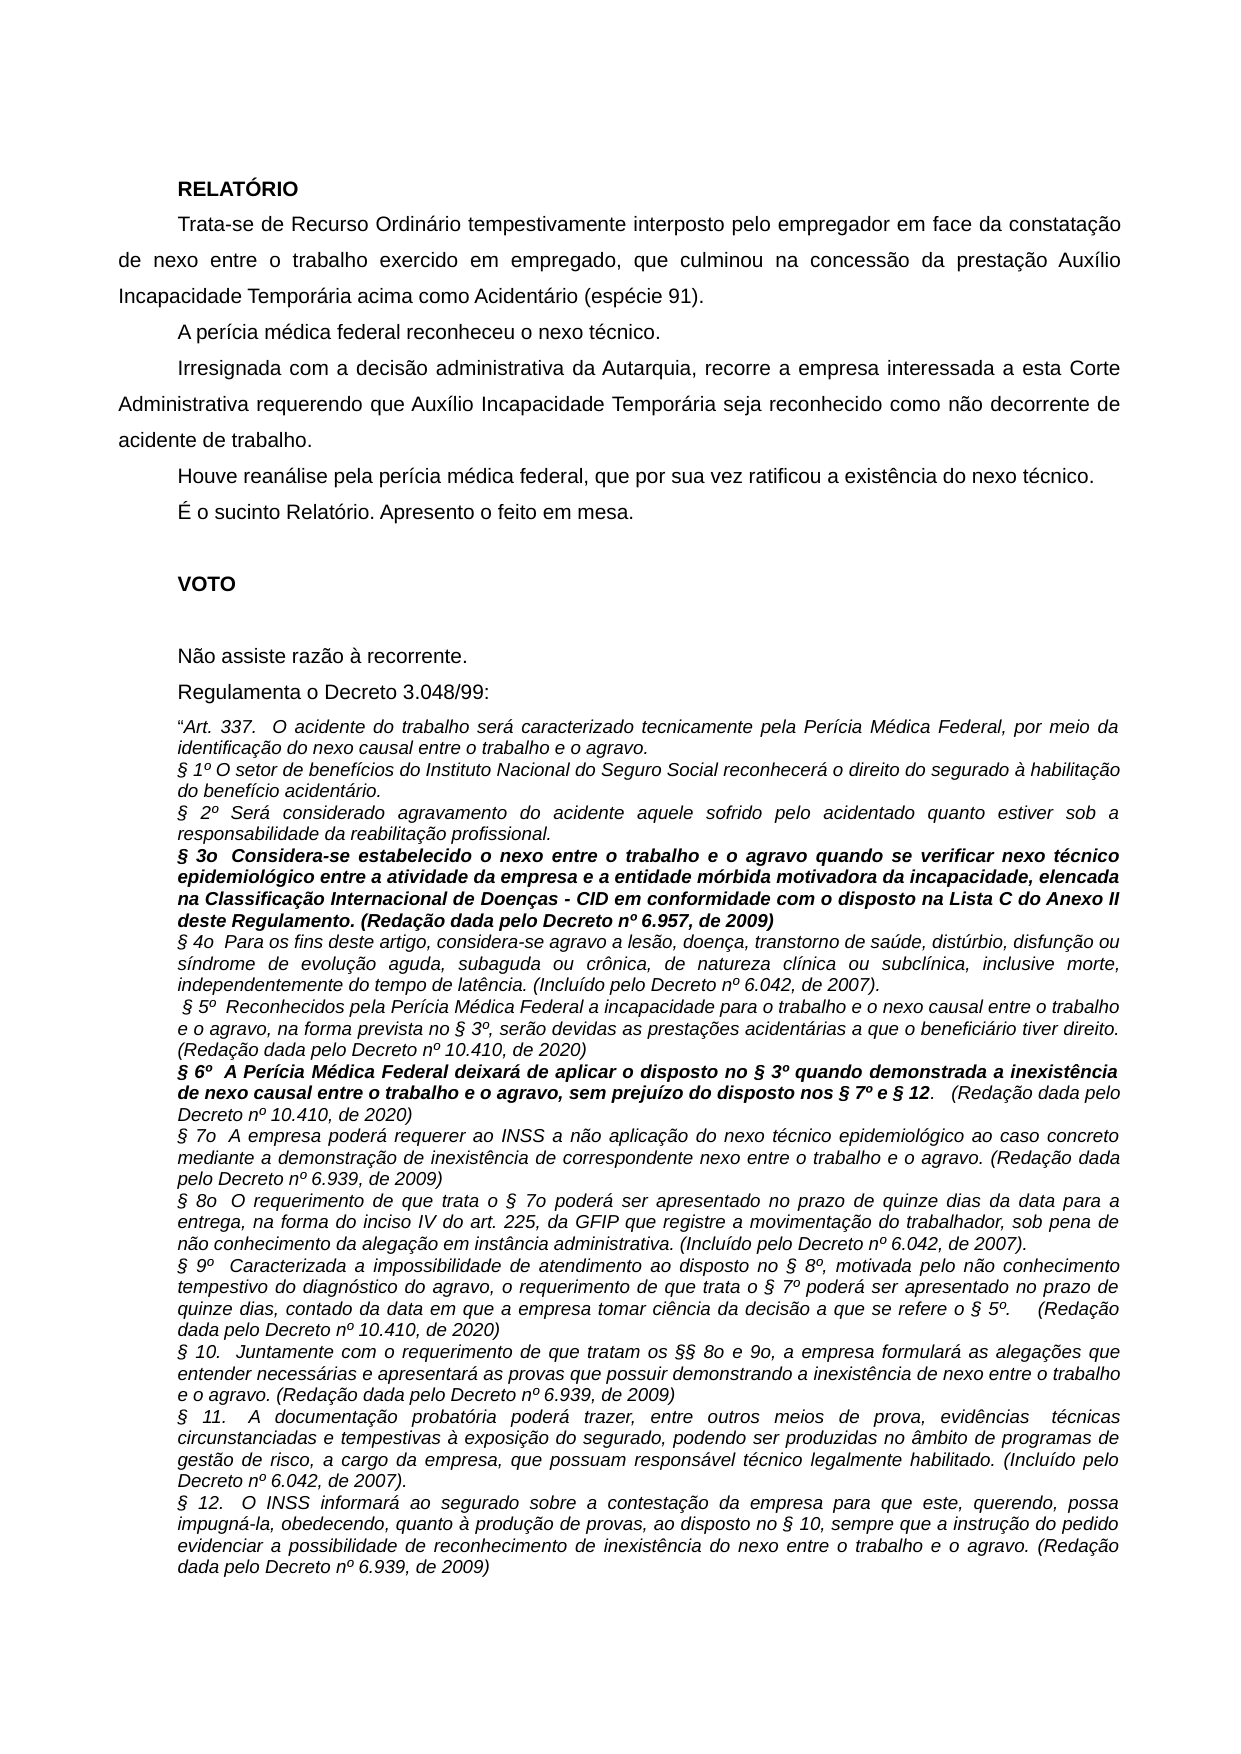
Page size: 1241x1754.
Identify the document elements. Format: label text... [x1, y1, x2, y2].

text § 1º O setor de benefícios do Instituto Nacional do Seguro Social reconhecerá o direito do segurado à habilitação do benefício acidentário. [177, 758, 1122, 802]
text Não assiste razão à recorrente. [118, 643, 1122, 667]
text § 3o Considera-se estabelecido o nexo entre o trabalho e o agravo quando se verificar nexo técnico epidemiológico entre a atividade da empresa e a entidade mórbida motivadora da incapacidade, elencada na Classificação Internacional de Doenças - CID em conformidade com o disposto na Lista C do Anexo II deste Regulamento. (Redação dada pelo Decreto nº 6.957, de 2009) [177, 845, 1122, 931]
text § 6º A Perícia Médica Federal deixará de aplicar o disposto no § 3º quando demonstrada a inexistência de nexo causal entre o trabalho e o agravo, sem prejuízo do disposto nos § 7º e § 12. (Redação dada pelo Decreto nº 10.410, de 2020) [177, 1060, 1122, 1125]
text § 2º Será considerado agravamento do acidente aquele sofrido pelo acidentado quanto estiver sob a responsabilidade da reabilitação profissional. [177, 802, 1122, 845]
text § 12. O INSS informará ao segurado sobre a contestação da empresa para que este, querendo, possa impugná-la, obedecendo, quanto à produção de provas, ao disposto no § 10, sempre que a instrução do pedido evidenciar a possibilidade de reconhecimento de inexistência do nexo entre o trabalho e o agravo. (Redação dada pelo Decreto nº 6.939, de 2009) [177, 1492, 1122, 1578]
text É o sucinto Relatório. Apresento o feito em mesa. [118, 500, 1122, 524]
text § 8o O requerimento de que trata o § 7o poderá ser apresentado no prazo de quinze dias da data para a entrega, na forma do inciso IV do art. 225, da GFIP que registre a movimentação do trabalhador, sob pena de não conhecimento da alegação em instância administrativa. (Incluído pelo Decreto nº 6.042, de 2007). [177, 1190, 1122, 1254]
text § 11. A documentação probatória poderá trazer, entre outros meios de prova, evidências técnicas circunstanciadas e tempestivas à exposição do segurado, podendo ser produzidas no âmbito de programas de gestão de risco, a cargo da empresa, que possuam responsável técnico legalmente habilitado. (Incluído pelo Decreto nº 6.042, de 2007). [177, 1405, 1122, 1492]
text Trata-se de Recurso Ordinário tempestivamente interposto pelo empregador em face da constatação de nexo entre o trabalho exercido em empregado, que culminou na concessão da prestação Auxílio Incapacidade Temporária acima como Acidentário (espécie 91). [118, 212, 1122, 308]
text A perícia médica federal reconheceu o nexo técnico. [118, 320, 1122, 344]
text § 5º Reconhecidos pela Perícia Médica Federal a incapacidade para o trabalho e o nexo causal entre o trabalho e o agravo, na forma prevista no § 3º, serão devidas as prestações acidentárias a que o beneficiário tiver direito. (Redação dada pelo Decreto nº 10.410, de 2020) [177, 996, 1122, 1060]
text RELATÓRIO [118, 176, 1122, 200]
text Irresignada com a decisão administrativa da Autarquia, recorre a empresa interessada a esta Corte Administrativa requerendo que Auxílio Incapacidade Temporária seja reconhecido como não decorrente de acidente de trabalho. [118, 356, 1122, 452]
text § 7o A empresa poderá requerer ao INSS a não aplicação do nexo técnico epidemiológico ao caso concreto mediante a demonstração de inexistência de correspondente nexo entre o trabalho e o agravo. (Redação dada pelo Decreto nº 6.939, de 2009) [177, 1125, 1122, 1190]
text Houve reanálise pela perícia médica federal, que por sua vez ratificou a existência do nexo técnico. [118, 464, 1122, 488]
text § 10. Juntamente com o requerimento de que tratam os §§ 8o e 9o, a empresa formulará as alegações que entender necessárias e apresentará as provas que possuir demonstrando a inexistência de nexo entre o trabalho e o agravo. (Redação dada pelo Decreto nº 6.939, de 2009) [177, 1341, 1122, 1405]
text § 9º Caracterizada a impossibilidade de atendimento ao disposto no § 8º, motivada pelo não conhecimento tempestivo do diagnóstico do agravo, o requerimento de que trata o § 7º poderá ser apresentado no prazo de quinze dias, contado da data em que a empresa tomar ciência da decisão a que se refere o § 5º. (Redação dada pelo Decreto nº 10.410, de 2020) [177, 1254, 1122, 1341]
text VOTO [118, 572, 1122, 596]
text § 4o Para os fins deste artigo, considera-se agravo a lesão, doença, transtorno de saúde, distúrbio, disfunção ou síndrome de evolução aguda, subaguda ou crônica, de natureza clínica ou subclínica, inclusive morte, independentemente do tempo de latência. (Incluído pelo Decreto nº 6.042, de 2007). [177, 931, 1122, 996]
text Regulamenta o Decreto 3.048/99: [118, 679, 1122, 703]
text “Art. 337. O acidente do trabalho será caracterizado tecnicamente pela Perícia Médica Federal, por meio da identificação do nexo causal entre o trabalho e o agravo. [177, 715, 1122, 758]
